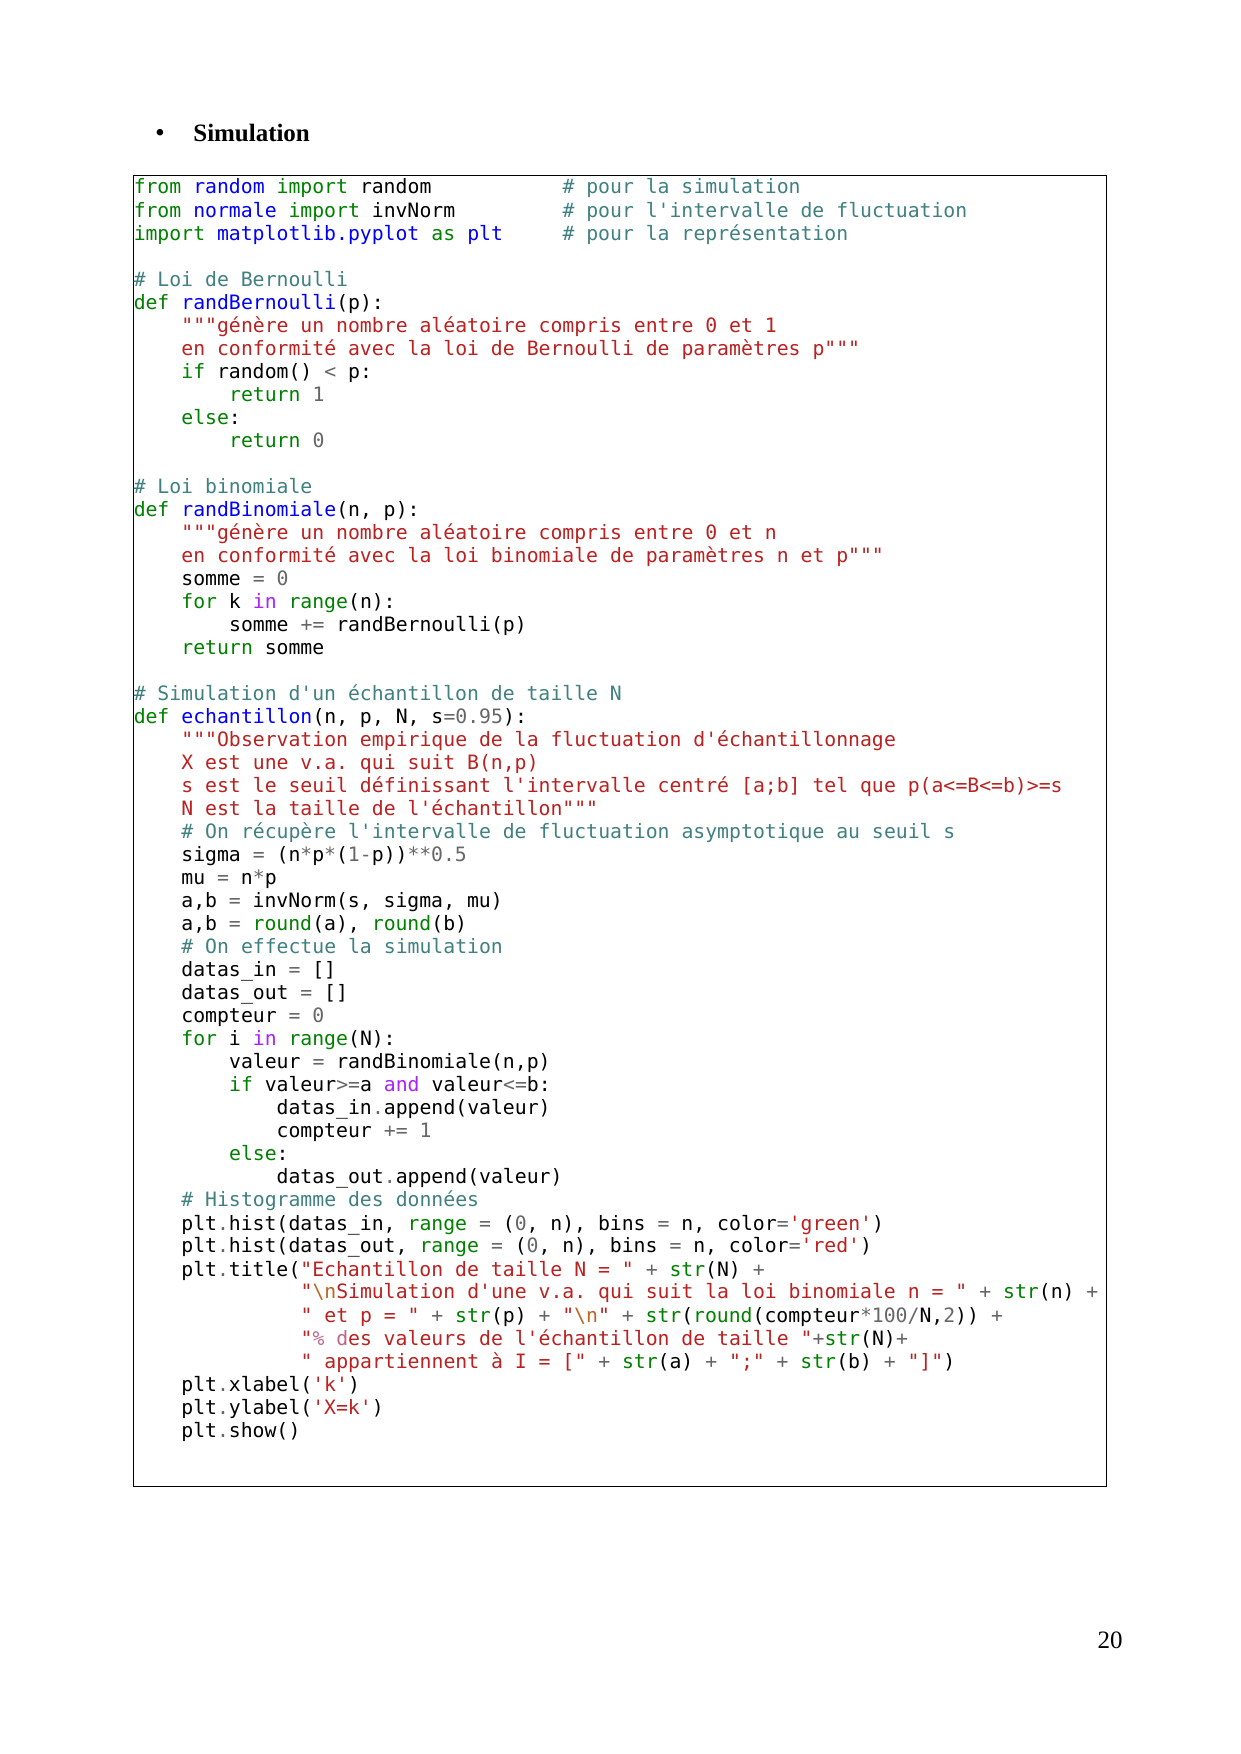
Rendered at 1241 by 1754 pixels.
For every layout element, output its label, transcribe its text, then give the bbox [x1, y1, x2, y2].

list Simulation [156, 118, 1122, 147]
